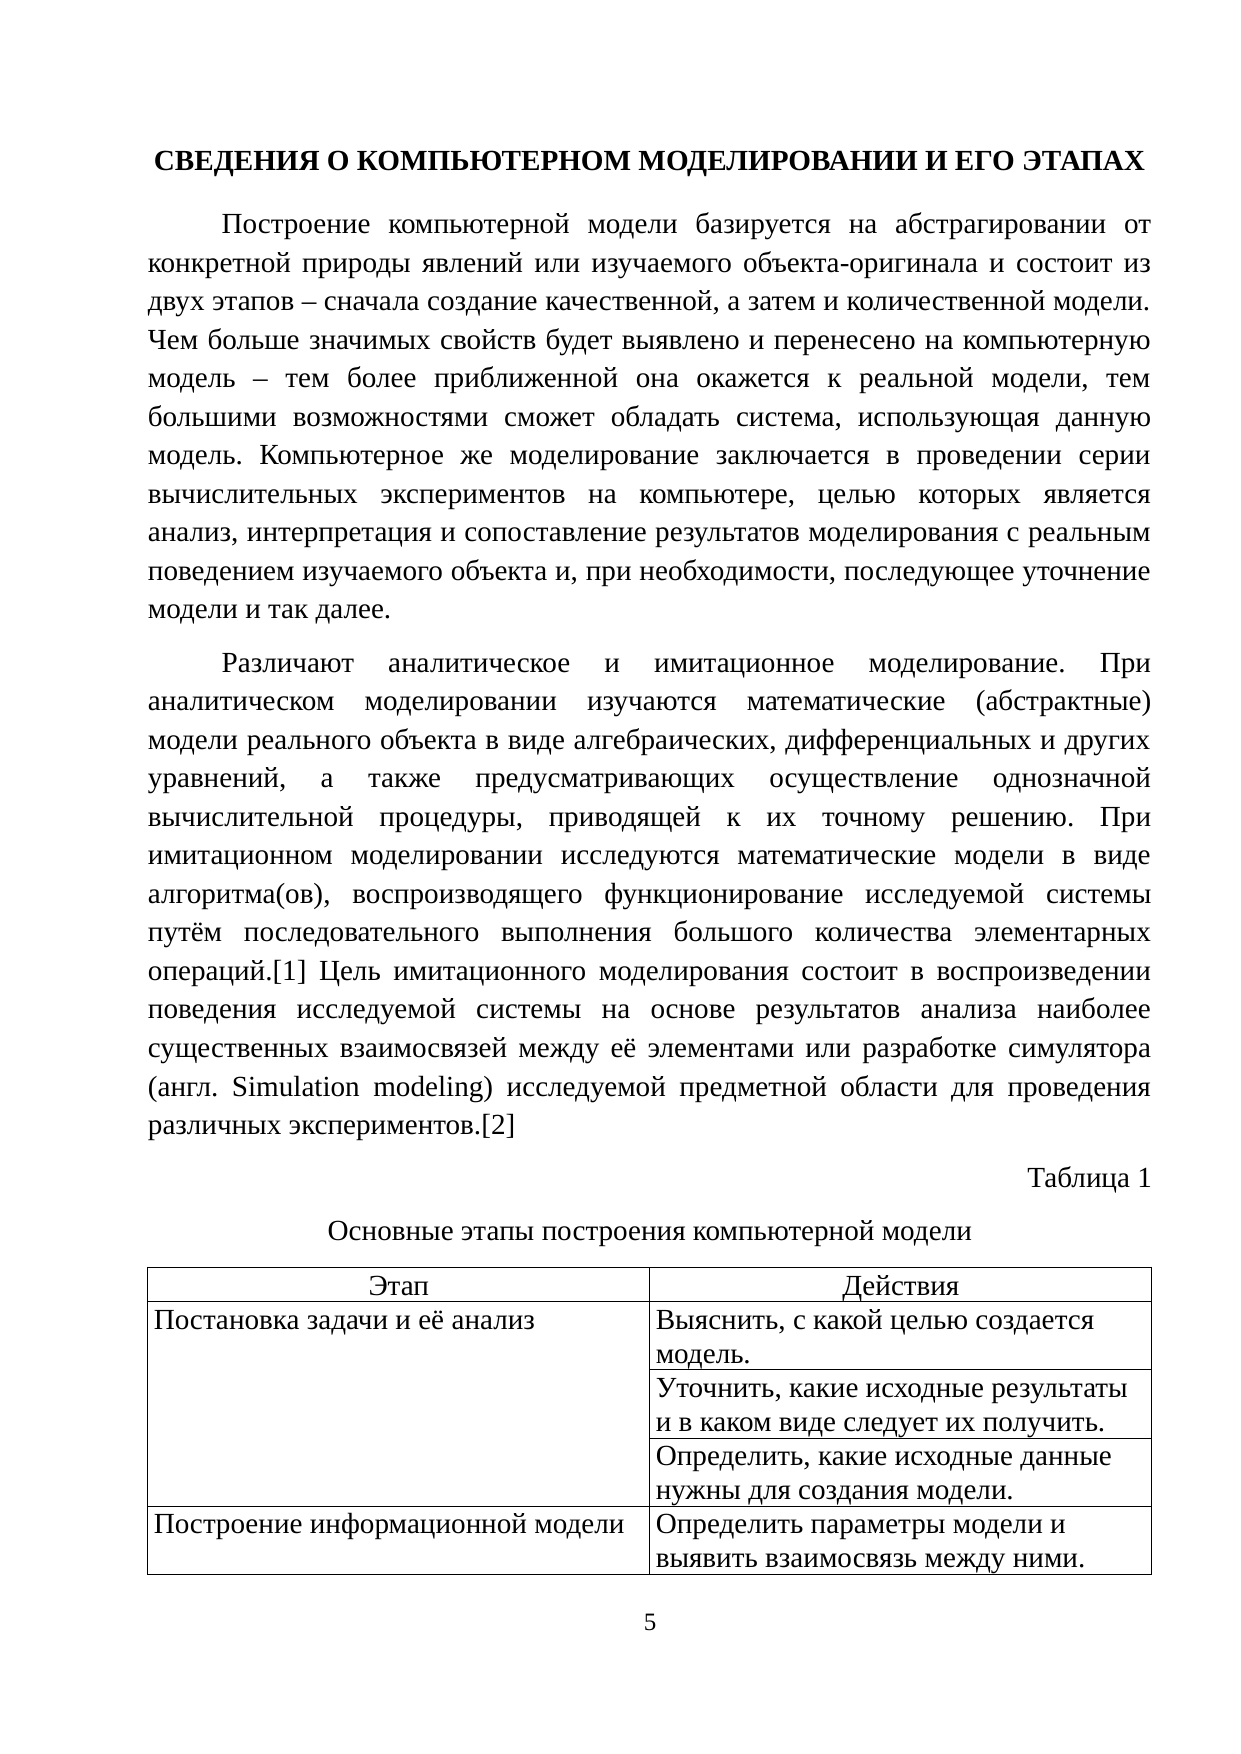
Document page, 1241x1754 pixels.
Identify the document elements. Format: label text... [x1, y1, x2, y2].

text Различают аналитическое и имитационное моделирование. При аналитическом моделировании изучаются математические (абстрактные) модели реального объекта в виде алгебраических, дифференциальных и других уравнений, а также предусматривающих осуществление однозначной вычислительной процедуры, приводящей к их точному решению. При имитационном моделировании исследуются математические модели в виде алгоритма(ов), воспроизводящего функционирование исследуемой системы путём последовательного выполнения большого количества элементарных операций.[1] Цель имитационного моделирования состоит в воспроизведении поведения исследуемой системы на основе результатов анализа наиболее существенных взаимосвязей между её элементами или разработке симулятора (англ. Simulation modeling) исследуемой предметной области для проведения различных экспериментов.[2] [148, 645, 1152, 1141]
table_cell Определить параметры модели и выявить взаимосвязь между ними. [650, 1507, 1151, 1574]
table_cell Выяснить, с какой целью создается модель. [650, 1302, 1151, 1369]
text Основные этапы построения компьютерной модели [148, 1213, 1152, 1247]
subtitle СВЕДЕНИЯ О КОМПЬЮТЕРНОМ МОДЕЛИРОВАНИИ И ЕГО ЭТАПАХ [148, 143, 1152, 177]
table_cell Уточнить, какие исходные результаты и в каком виде следует их получить. [650, 1370, 1151, 1437]
text Построение компьютерной модели базируется на абстрагировании от конкретной природы явлений или изучаемого объекта-оригинала и состоит из двух этапов – сначала создание качественной, а затем и количественной модели. Чем больше значимых свойств будет выявлено и перенесено на компьютерную модель – тем более приближенной она окажется к реальной модели, тем большими возможностями сможет обладать система, использующая данную модель. Компьютерное же моделирование заключается в проведении серии вычислительных экспериментов на компьютере, целью которых является анализ, интерпретация и сопоставление результатов моделирования с реальным поведением изучаемого объекта и, при необходимости, последующее уточнение модели и так далее. [148, 206, 1152, 625]
table_cell Определить, какие исходные данные нужны для создания модели. [650, 1439, 1151, 1506]
table_cell Постановка задачи и её анализ [148, 1302, 649, 1506]
table_cell Построение информационной модели [148, 1507, 649, 1574]
text Таблица 1 [148, 1160, 1152, 1194]
table_header Этап [148, 1268, 649, 1301]
table_header Действия [650, 1268, 1151, 1301]
